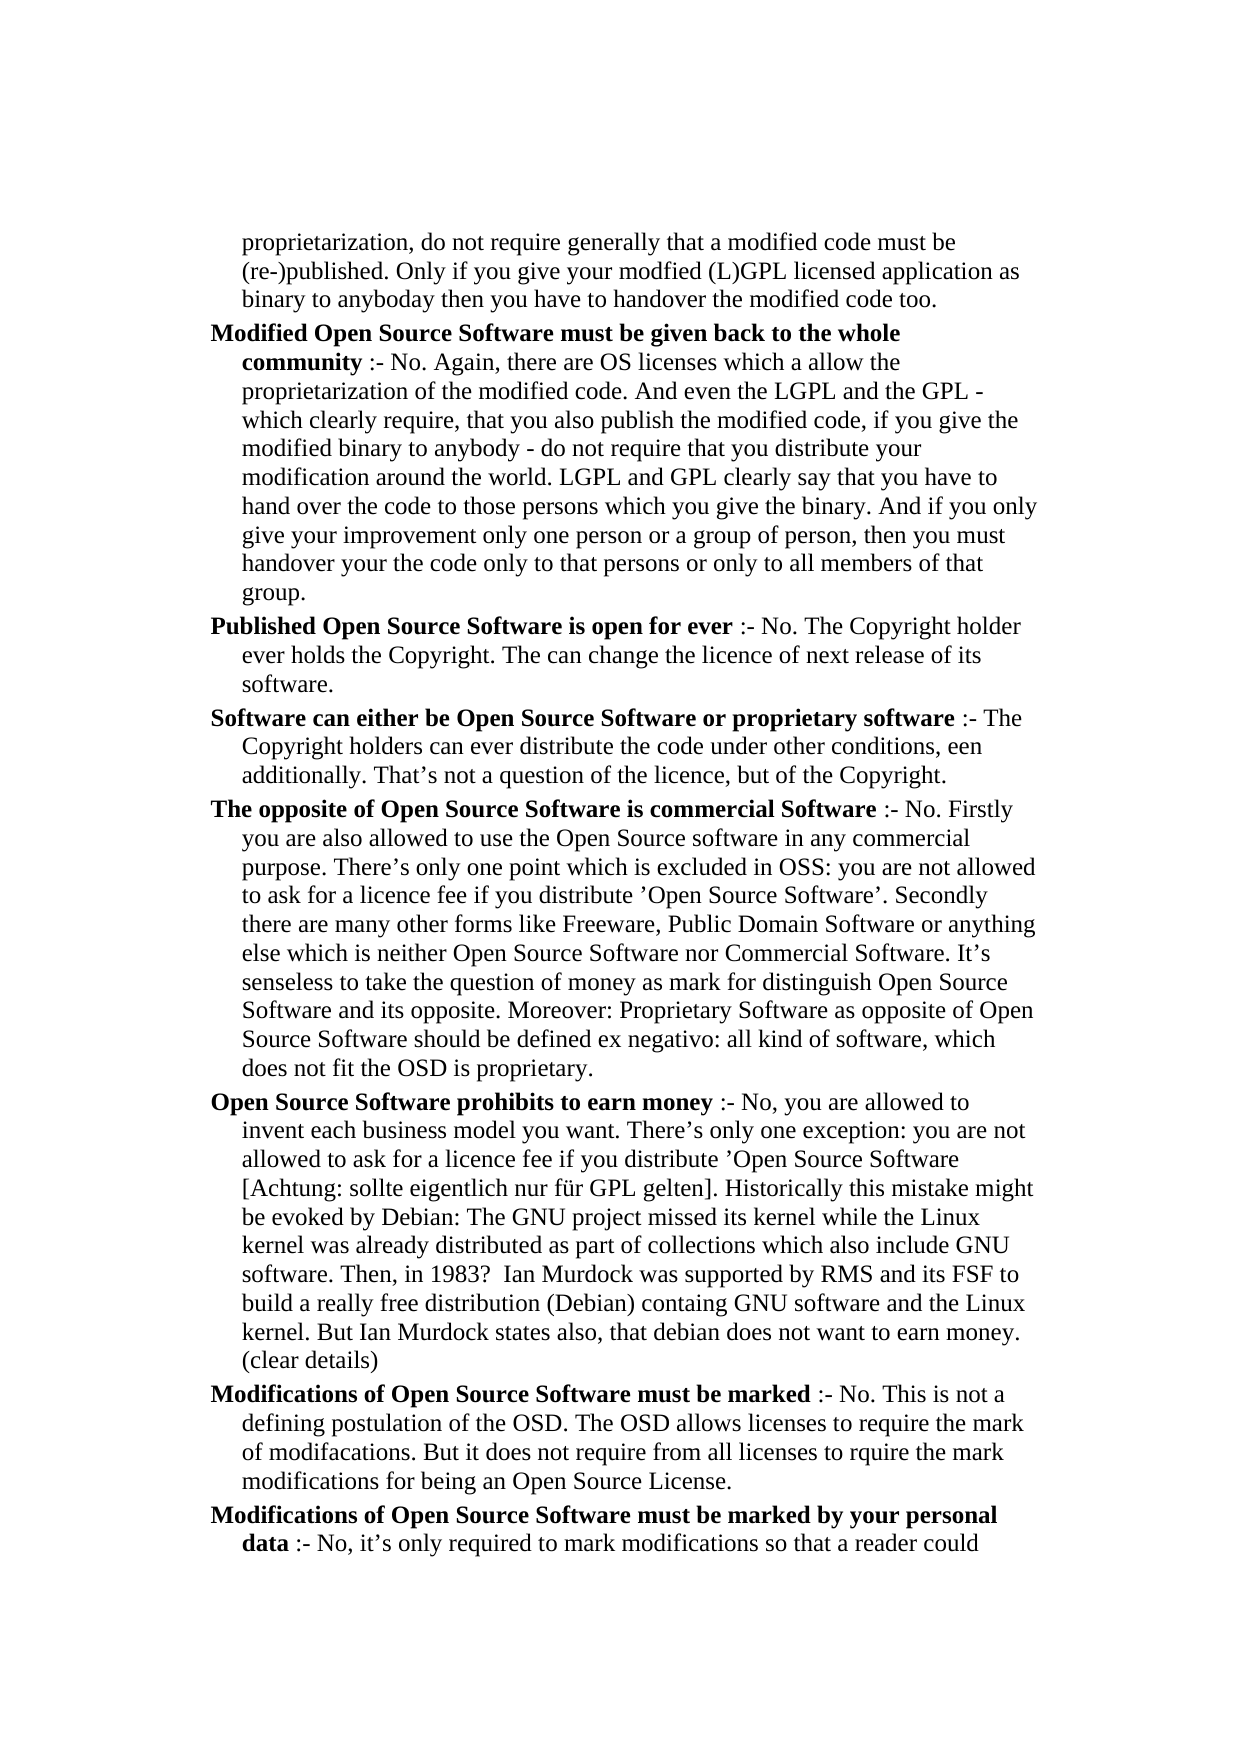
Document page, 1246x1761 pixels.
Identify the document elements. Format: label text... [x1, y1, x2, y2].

text The opposite of Open Source Software is commercial Software :- No. Firstly you are also allowed to use the Open Source software in any commercial purpose. There’s only one point which is excluded in OSS: you are not allowed to ask for a licence fee if you distribute ’Open Source Software’. Secondly there are many other forms like Freeware, Public Domain Software or anything else which is neither Open Source Software nor Commercial Software. It’s senseless to take the question of money as mark for distinguish Open Source Software and its opposite. Moreover: Proprietary Software as opposite of Open Source Software should be defined ex negativo: all kind of software, which does not fit the OSD is proprietary. [210, 794, 1037, 1082]
text proprietarization, do not require generally that a modified code must be (re-)published. Only if you give your modfied (L)GPL licensed application as binary to anyboday then you have to handover the modified code too. [210, 227, 1037, 313]
text Open Source Software prohibits to earn money :- No, you are allowed to invent each business model you want. There’s only one exception: you are not allowed to ask for a licence fee if you distribute ’Open Source Software [Achtung: sollte eigentlich nur für GPL gelten]. Historically this mistake might be evoked by Debian: The GNU project missed its kernel while the Linux kernel was already distributed as part of collections which also include GNU software. Then, in 1983? Ian Murdock was supported by RMS and its FSF to build a really free distribution (Debian) containg GNU software and the Linux kernel. But Ian Murdock states also, that debian does not want to earn money. (clear details) [210, 1087, 1037, 1374]
text Modifications of Open Source Software must be marked by your personal data :- No, it’s only required to mark modifications so that a reader could [210, 1500, 1037, 1557]
text Published Open Source Software is open for ever :- No. The Copyright holder ever holds the Copyright. The can change the licence of next release of its software. [210, 611, 1037, 697]
text Modifications of Open Source Software must be marked :- No. This is not a defining postulation of the OSD. The OSD allows licenses to require the mark of modifacations. But it does not require from all licenses to rquire the mark modifications for being an Open Source License. [210, 1379, 1037, 1494]
text Modified Open Source Software must be given back to the whole community :- No. Again, there are OS licenses which a allow the proprietarization of the modified code. And even the LGPL and the GPL - which clearly require, that you also publish the modified code, if you give the modified binary to anybody - do not require that you distribute your modification around the world. LGPL and GPL clearly say that you have to hand over the code to those persons which you give the binary. And if you only give your improvement only one person or a group of person, then you must handover your the code only to that persons or only to all members of that group. [210, 318, 1037, 606]
text Software can either be Open Source Software or proprietary software :- The Copyright holders can ever distribute the code under other conditions, een additionally. That’s not a question of the licence, but of the Copyright. [210, 703, 1037, 789]
